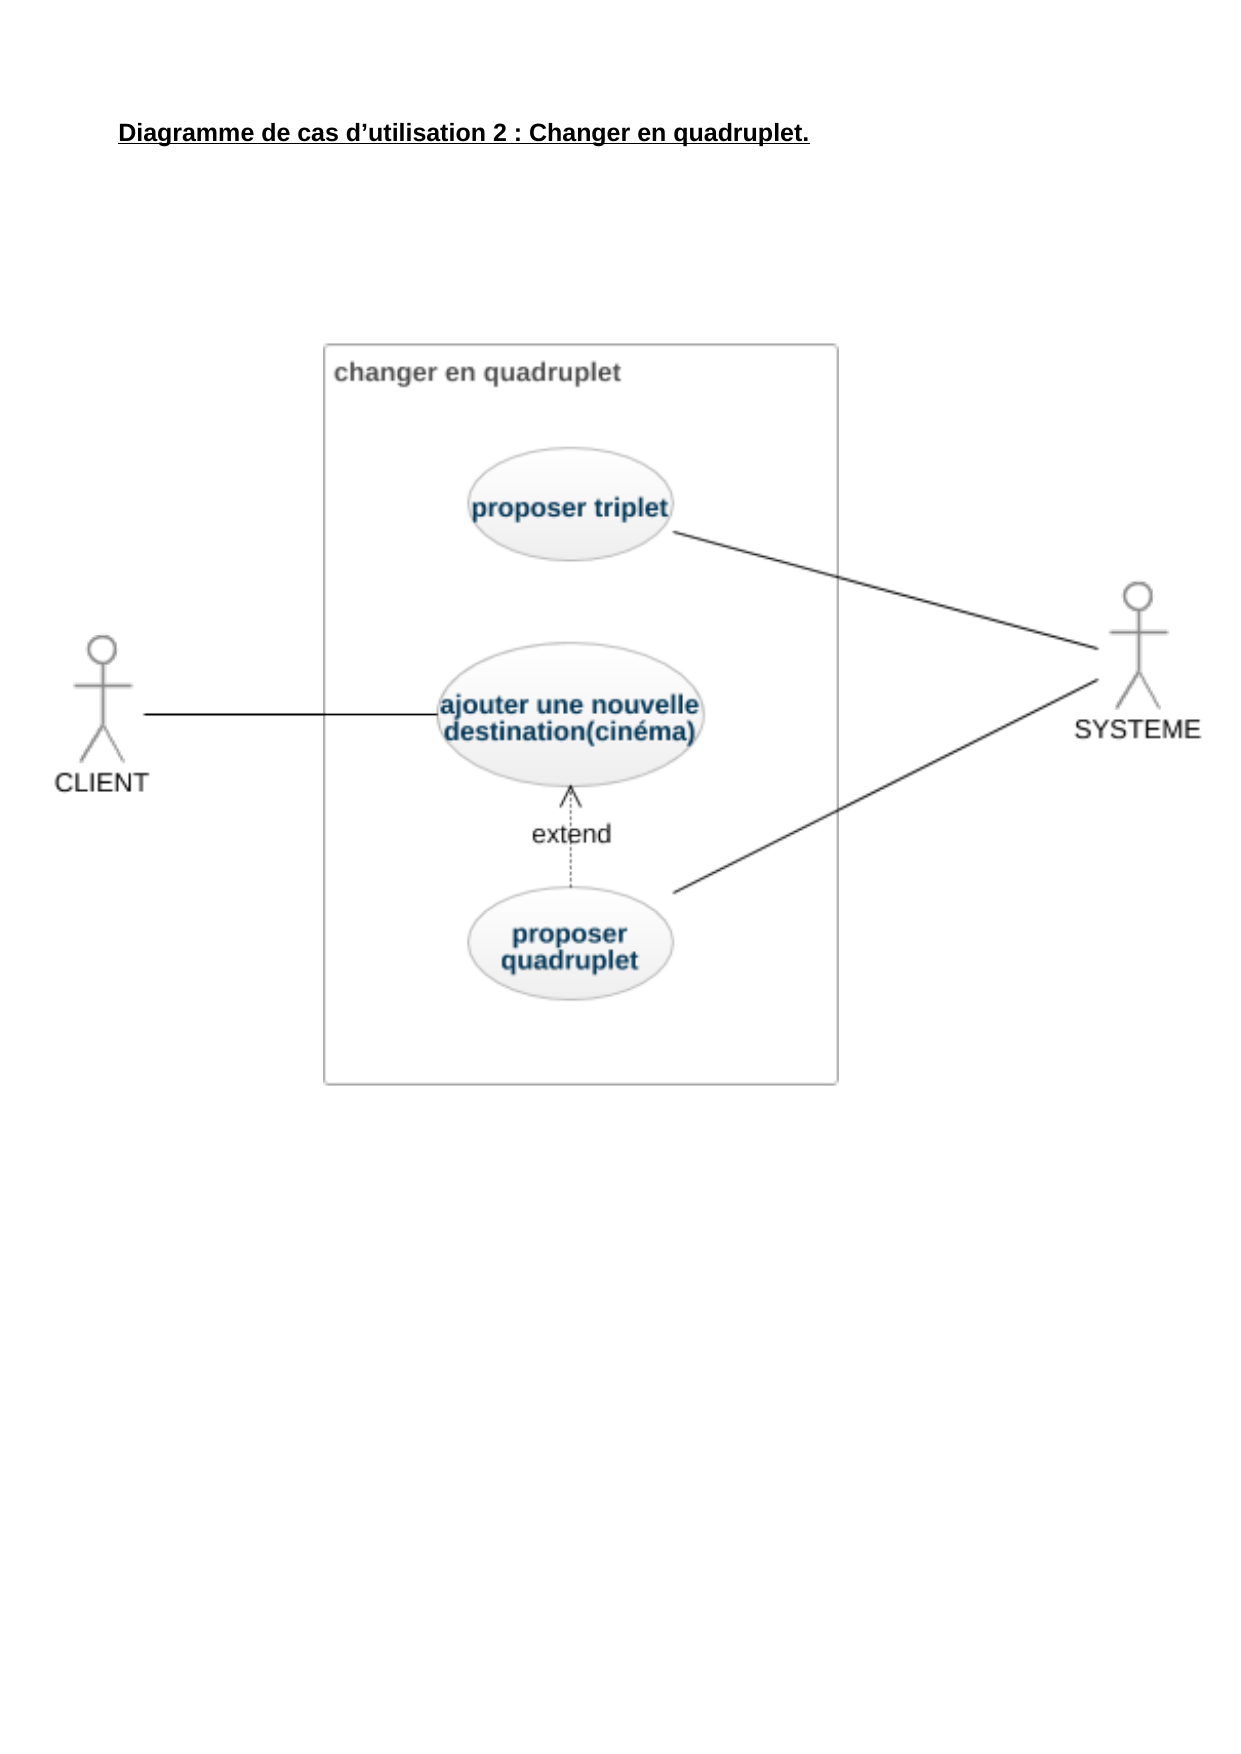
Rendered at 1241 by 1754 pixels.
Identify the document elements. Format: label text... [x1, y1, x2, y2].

subtitle Diagramme de cas d’utilisation 2 : Changer en quadruplet. [118, 118, 1122, 147]
picture [0, 283, 1241, 1145]
